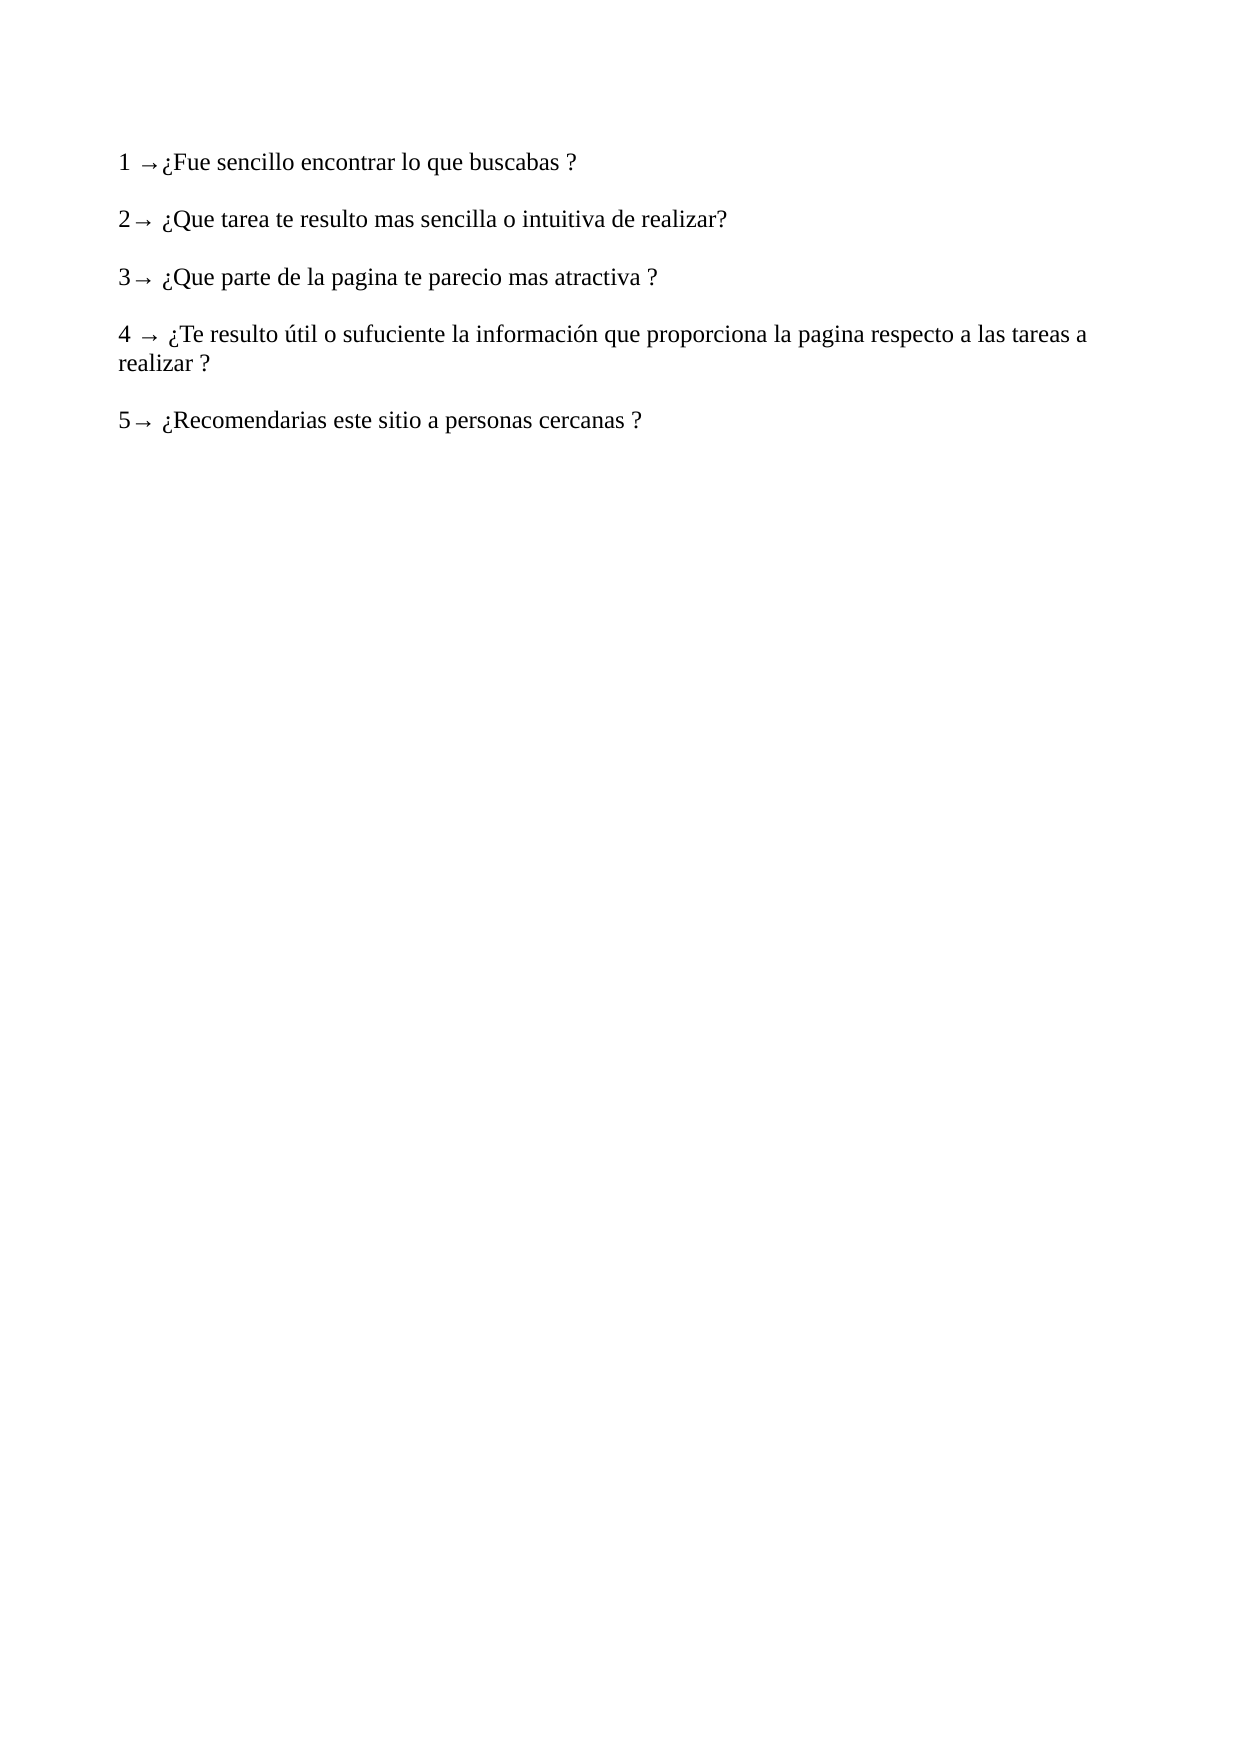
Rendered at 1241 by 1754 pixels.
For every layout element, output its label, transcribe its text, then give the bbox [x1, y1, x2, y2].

text 2→ ¿Que tarea te resulto mas sencilla o intuitiva de realizar? [118, 204, 1122, 233]
text 4 → ¿Te resulto útil o sufuciente la información que proporciona la pagina respecto a las tareas a realizar ? [118, 319, 1122, 377]
text 5→ ¿Recomendarias este sitio a personas cercanas ? [118, 406, 1122, 434]
text 1 →¿Fue sencillo encontrar lo que buscabas ? [118, 147, 1122, 176]
text 3→ ¿Que parte de la pagina te parecio mas atractiva ? [118, 262, 1122, 291]
